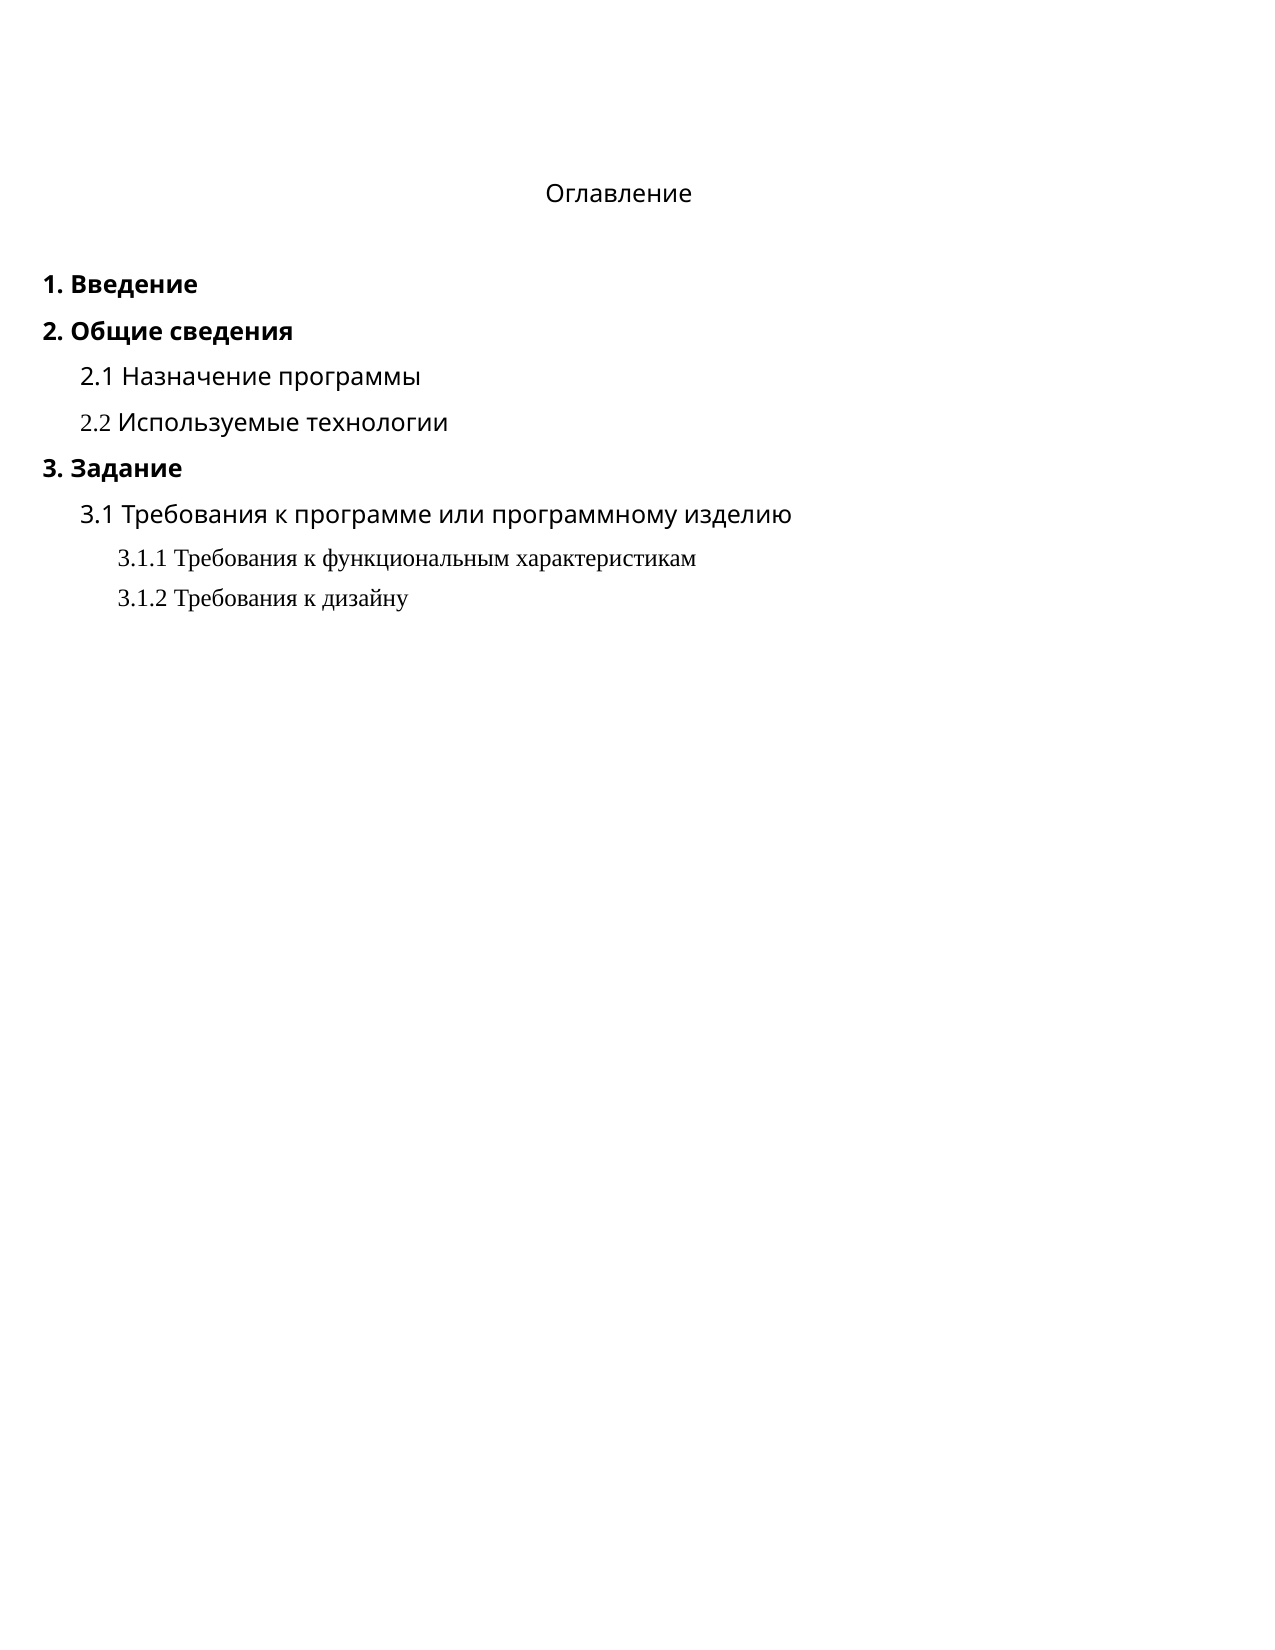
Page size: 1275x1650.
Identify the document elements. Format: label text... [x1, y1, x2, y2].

list Требования к программе или программному изделию [80, 497, 1158, 531]
list Назначение программы [80, 359, 1158, 393]
list Используемые технологии [80, 405, 1158, 439]
list Введение [42, 267, 1158, 301]
list Требования к дизайну [117, 583, 1158, 612]
list Общие сведения [42, 313, 1158, 347]
list Задание [42, 451, 1158, 485]
list Оглавление [42, 175, 1158, 209]
list Требования к функциональным характеристикам [117, 543, 1158, 572]
